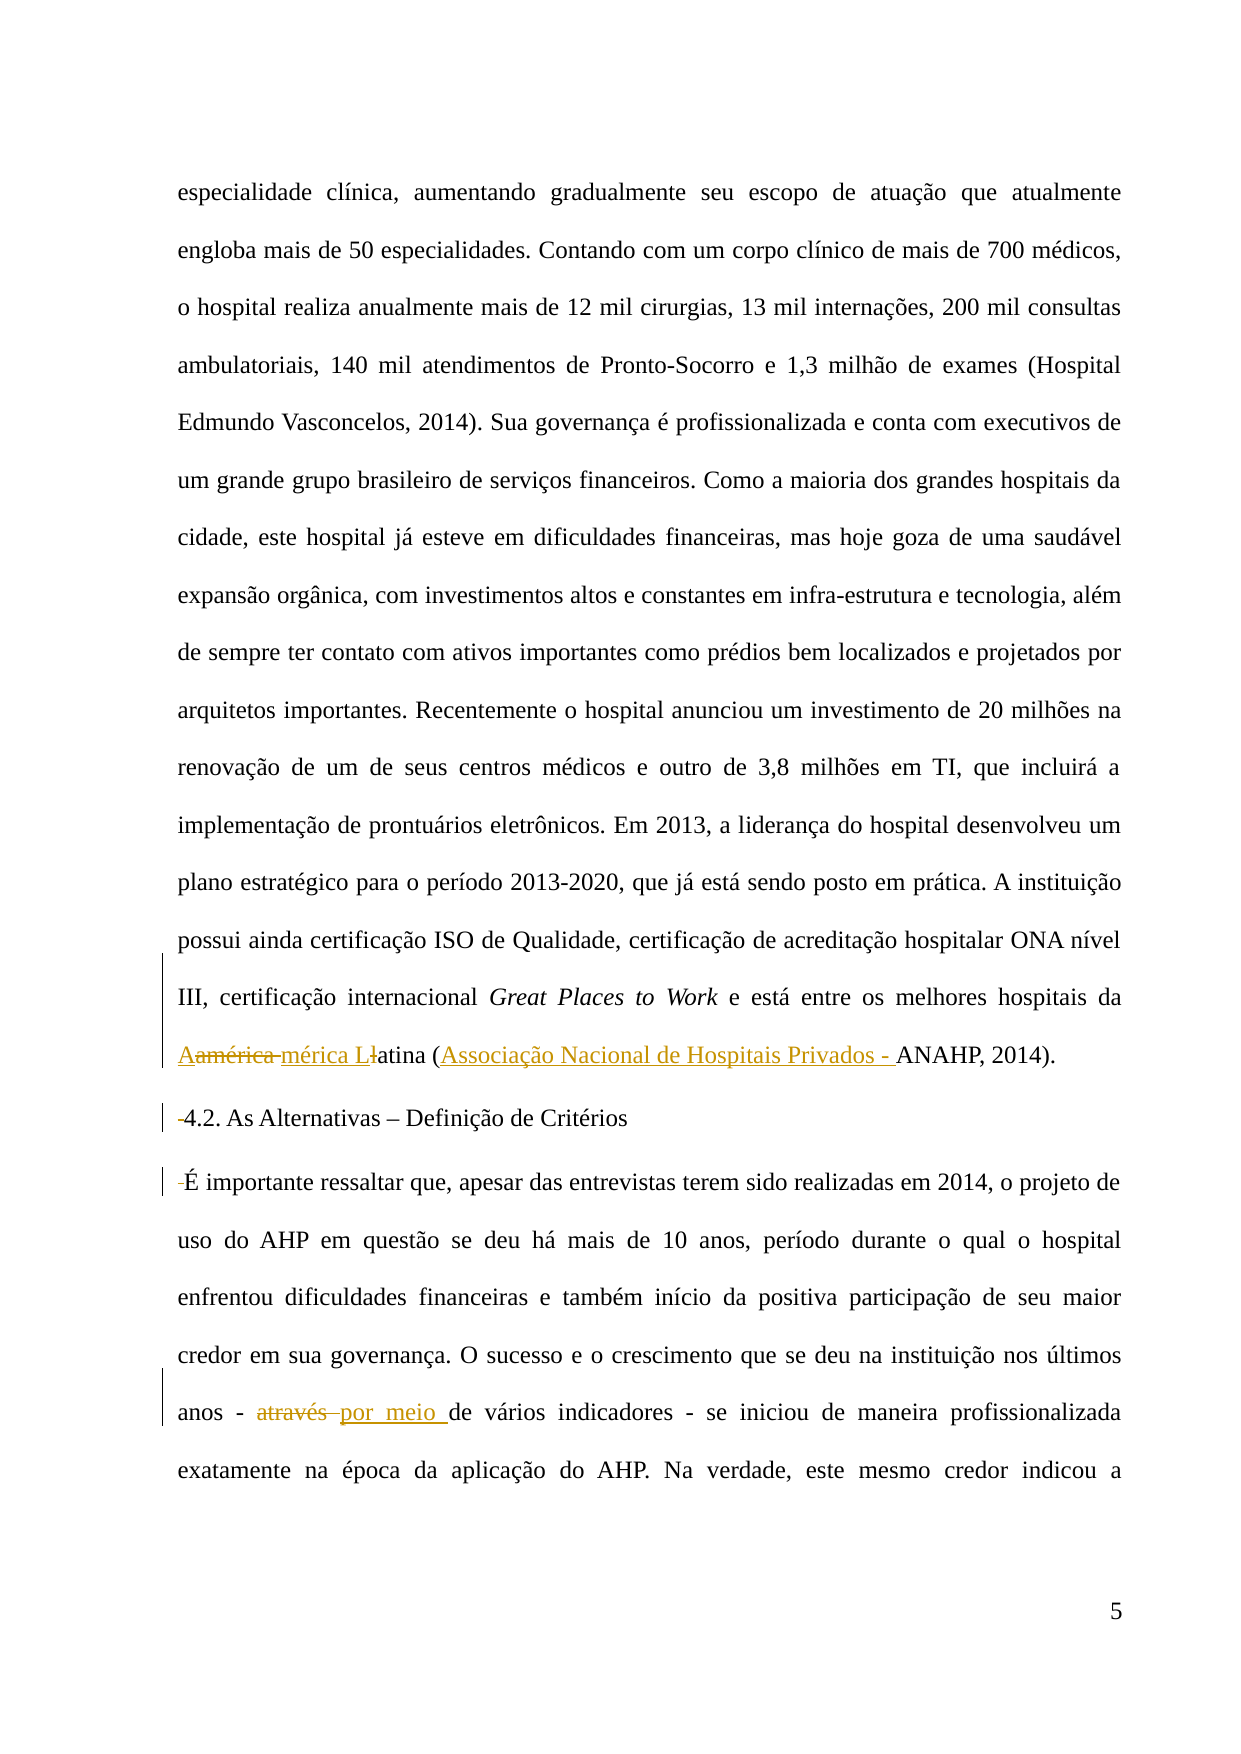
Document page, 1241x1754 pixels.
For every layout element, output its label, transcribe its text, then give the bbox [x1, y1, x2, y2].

text especialidade clínica, aumentando gradualmente seu escopo de atuação que atualmente engloba mais de 50 especialidades. Contando com um corpo clínico de mais de 700 médicos, o hospital realiza anualmente mais de 12 mil cirurgias, 13 mil internações, 200 mil consultas ambulatoriais, 140 mil atendimentos de Pronto-Socorro e 1,3 milhão de exames (Hospital Edmundo Vasconcelos, 2014). Sua governança é profissionalizada e conta com executivos de um grande grupo brasileiro de serviços financeiros. Como a maioria dos grandes hospitais da cidade, este hospital já esteve em dificuldades financeiras, mas hoje goza de uma saudável expansão orgânica, com investimentos altos e constantes em infra-estrutura e tecnologia, além de sempre ter contato com ativos importantes como prédios bem localizados e projetados por arquitetos importantes. Recentemente o hospital anunciou um investimento de 20 milhões na renovação de um de seus centros médicos e outro de 3,8 milhões em TI, que incluirá a implementação de prontuários eletrônicos. Em 2013, a liderança do hospital desenvolveu um plano estratégico para o período 2013-2020, que já está sendo posto em prática. A instituição possui ainda certificação ISO de Qualidade, certificação de acreditação hospitalar ONA nível III, certificação internacional Great Places to Work e está entre os melhores hospitais da América Latina (Associação Nacional de Hospitais Privados - ANAHP, 2014). [177, 177, 1122, 1068]
text É importante ressaltar que, apesar das entrevistas terem sido realizadas em 2014, o projeto de uso do AHP em questão se deu há mais de 10 anos, período durante o qual o hospital enfrentou dificuldades financeiras e também início da positiva participação de seu maior credor em sua governança. O sucesso e o crescimento que se deu na instituição nos últimos anos - por meio de vários indicadores - se iniciou de maneira profissionalizada exatamente na época da aplicação do AHP. Na verdade, este mesmo credor indicou a [177, 1167, 1122, 1483]
text 4.2. As Alternativas – Definição de Critérios [177, 1103, 1122, 1132]
